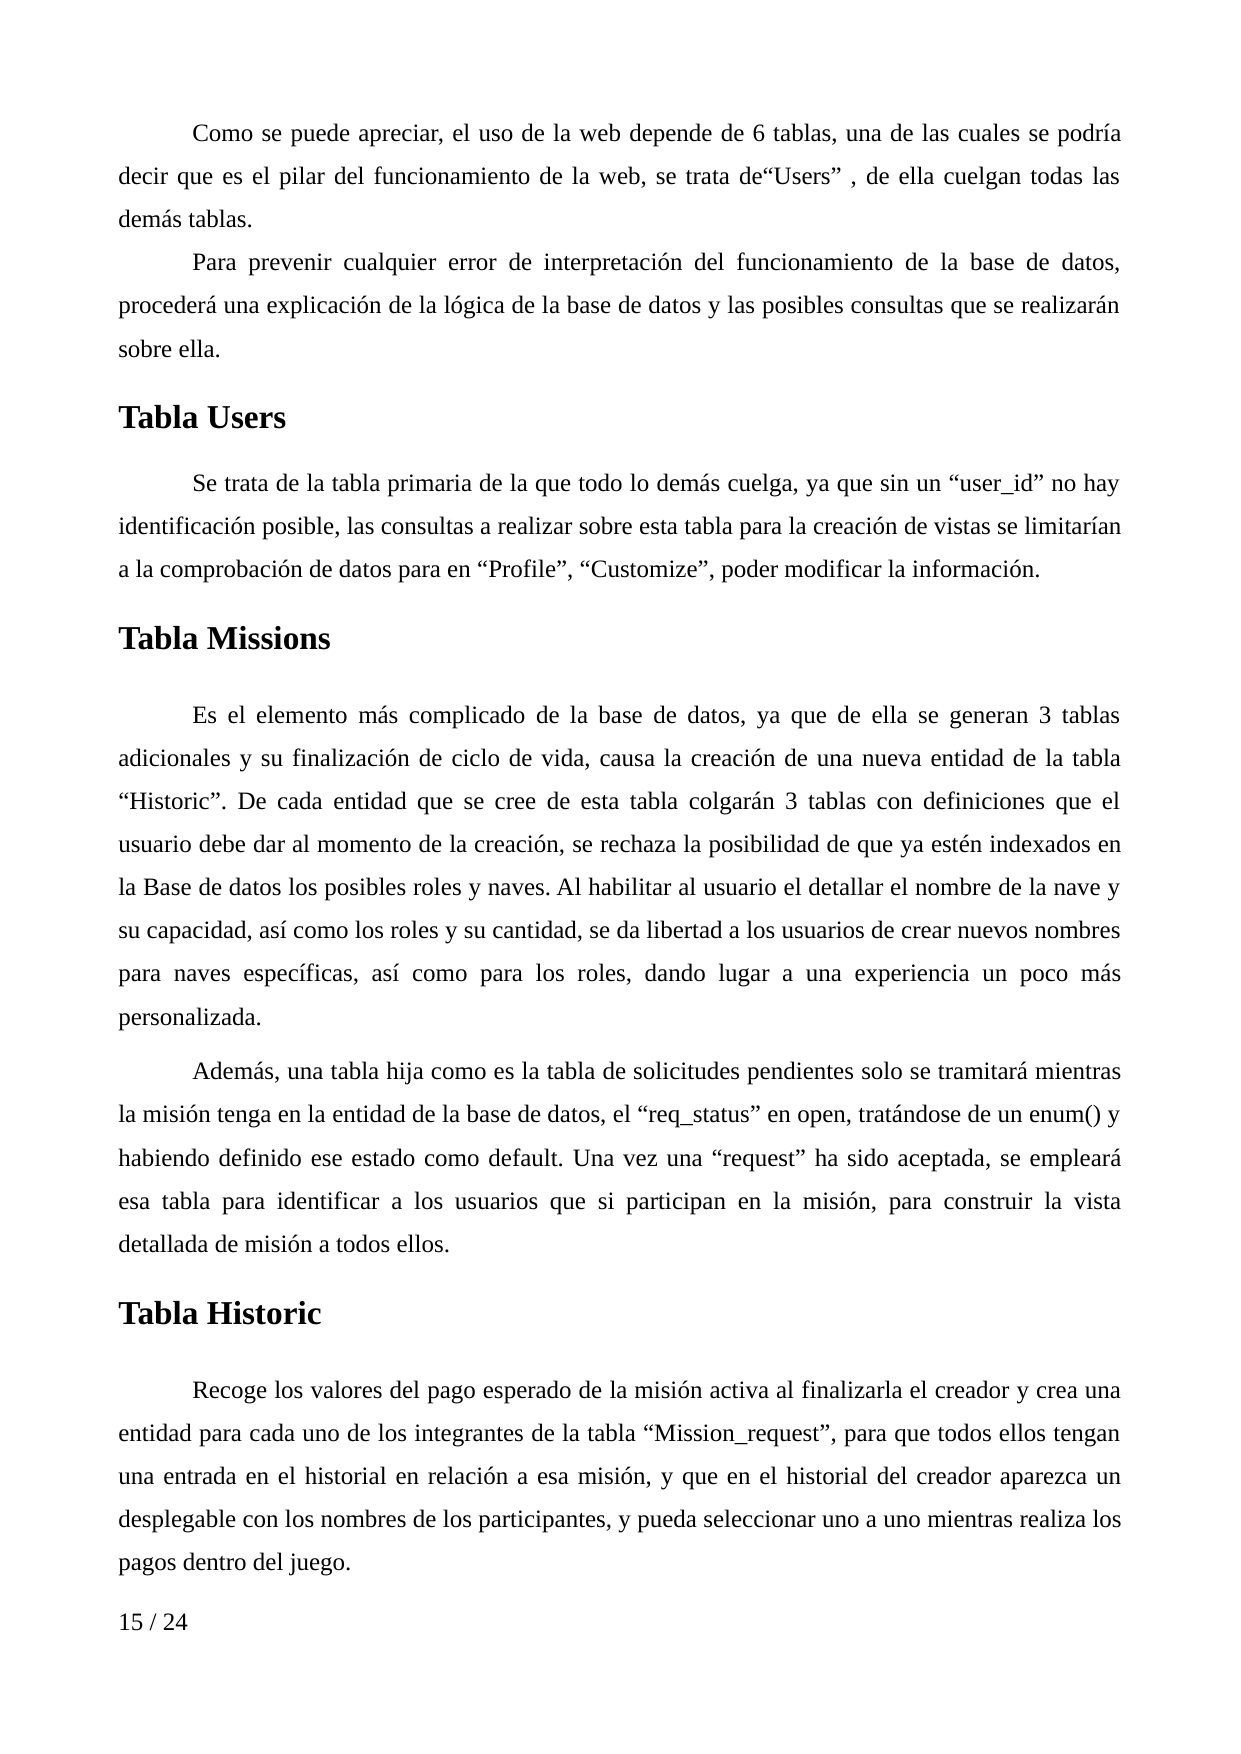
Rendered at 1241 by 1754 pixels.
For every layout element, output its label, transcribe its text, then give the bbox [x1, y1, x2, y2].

text Para prevenir cualquier error de interpretación del funcionamiento de la base de datos, procederá una explicación de la lógica de la base de datos y las posibles consultas que se realizarán sobre ella. [118, 247, 1122, 362]
text Además, una tabla hija como es la tabla de solicitudes pendientes solo se tramitará mientras la misión tenga en la entidad de la base de datos, el “req_status” en open, tratándose de un enum() y habiendo definido ese estado como default. Una vez una “request” ha sido aceptada, se empleará esa tabla para identificar a los usuarios que si participan en la misión, para construir la vista detallada de misión a todos ellos. [118, 1056, 1122, 1258]
subtitle Tabla Missions [118, 618, 1122, 656]
text Se trata de la tabla primaria de la que todo lo demás cuelga, ya que sin un “user_id” no hay identificación posible, las consultas a realizar sobre esta tabla para la creación de vistas se limitarían a la comprobación de datos para en “Profile”, “Customize”, poder modificar la información. [118, 468, 1122, 583]
text Es el elemento más complicado de la base de datos, ya que de ella se generan 3 tablas adicionales y su finalización de ciclo de vida, causa la creación de una nueva entidad de la tabla “Historic”. De cada entidad que se cree de esta tabla colgarán 3 tablas con definiciones que el usuario debe dar al momento de la creación, se rechaza la posibilidad de que ya estén indexados en la Base de datos los posibles roles y naves. Al habilitar al usuario el detallar el nombre de la nave y su capacidad, así como los roles y su cantidad, se da libertad a los usuarios de crear nuevos nombres para naves específicas, así como para los roles, dando lugar a una experiencia un poco más personalizada. [118, 700, 1122, 1030]
text Como se puede apreciar, el uso de la web depende de 6 tablas, una de las cuales se podría decir que es el pilar del funcionamiento de la web, se trata de“Users” , de ella cuelgan todas las demás tablas. [118, 118, 1122, 233]
subtitle Tabla Historic [118, 1293, 1122, 1331]
text Recoge los valores del pago esperado de la misión activa al finalizarla el creador y crea una entidad para cada uno de los integrantes de la tabla “Mission_request”, para que todos ellos tengan una entrada en el historial en relación a esa misión, y que en el historial del creador aparezca un desplegable con los nombres de los participantes, y pueda seleccionar uno a uno mientras realiza los pagos dentro del juego. [118, 1375, 1122, 1576]
subtitle Tabla Users [118, 398, 1122, 436]
